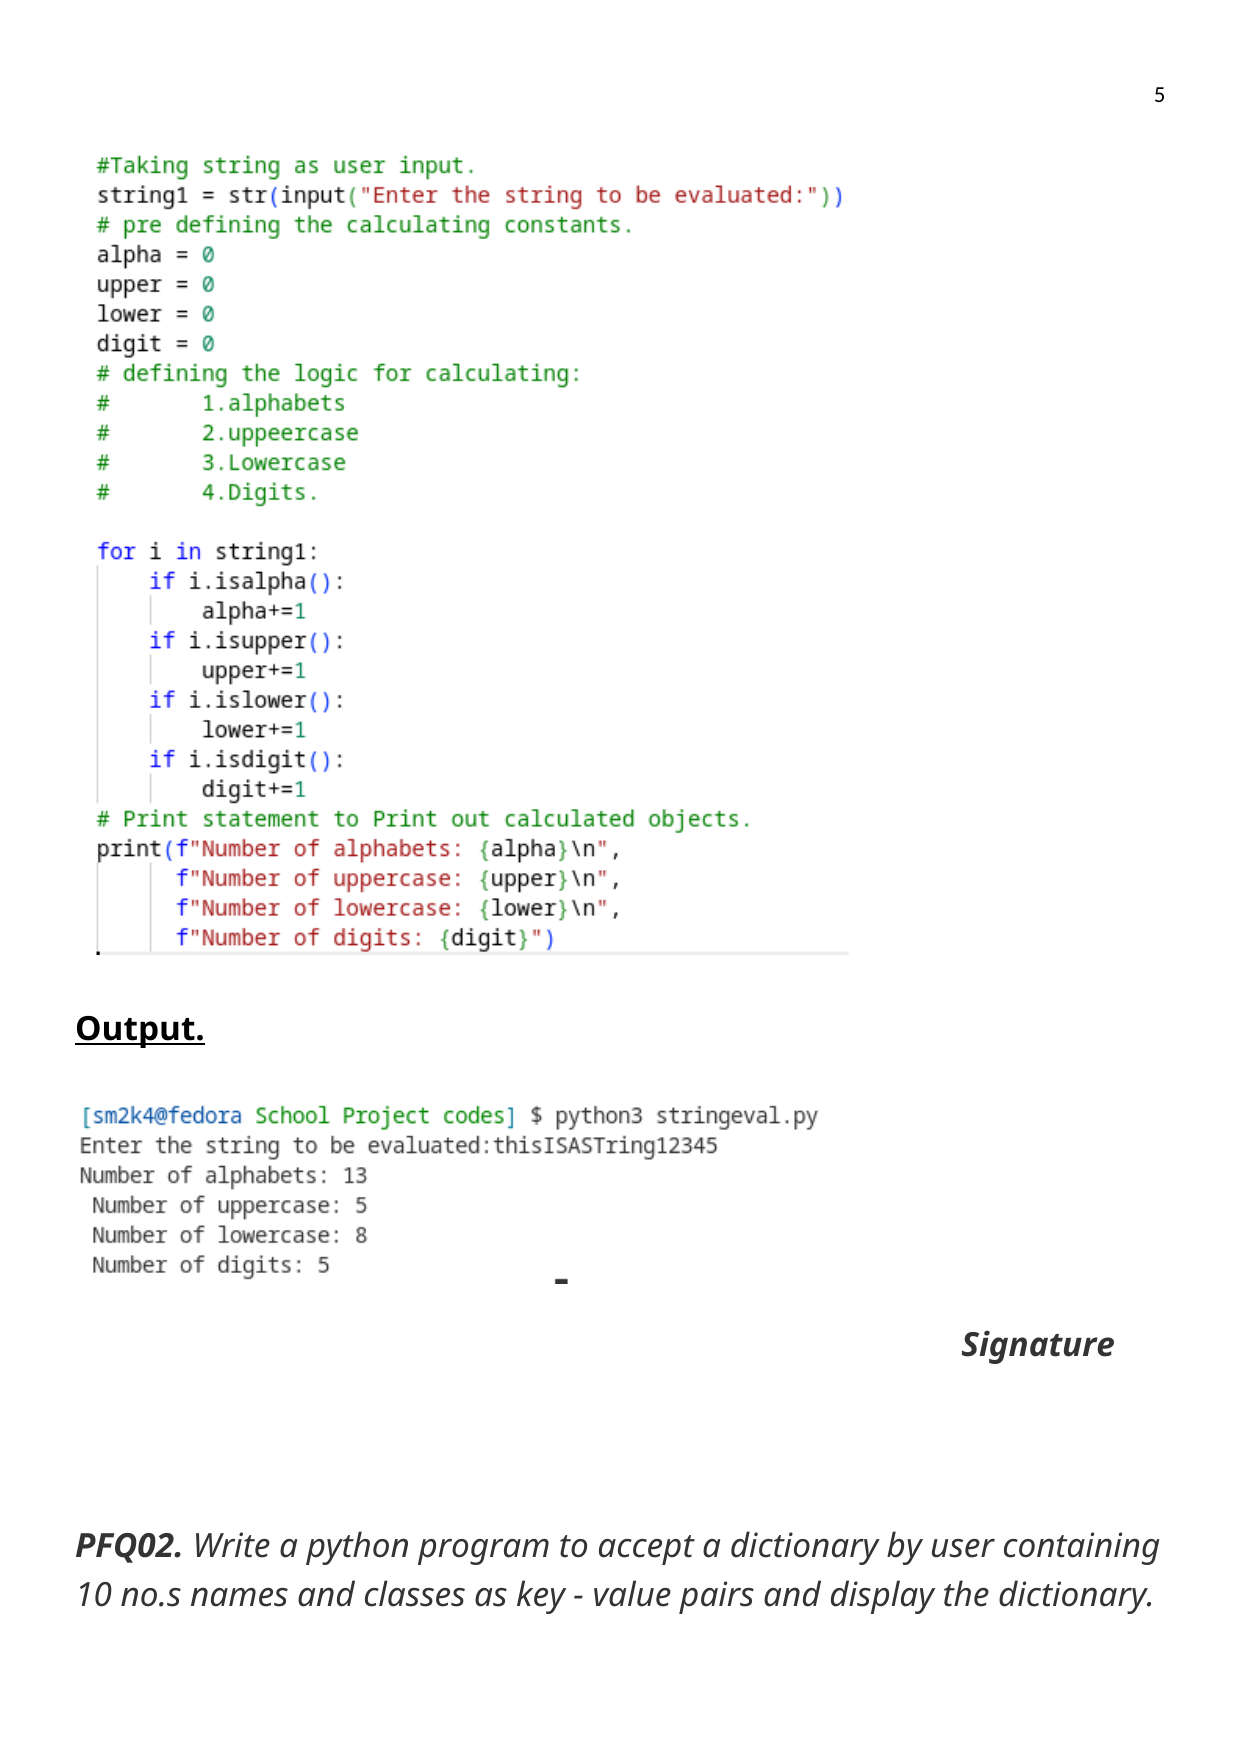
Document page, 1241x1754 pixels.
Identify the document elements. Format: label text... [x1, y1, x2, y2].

picture [75, 1100, 823, 1284]
picture [75, 153, 849, 955]
text Output. [75, 1005, 1165, 1050]
text Signature [75, 1100, 1165, 1366]
text PFQ02. Write a python program to accept a dictionary by user containing 10 no.s names and classes as key - value pairs and display the dictionary. [75, 1522, 1165, 1616]
